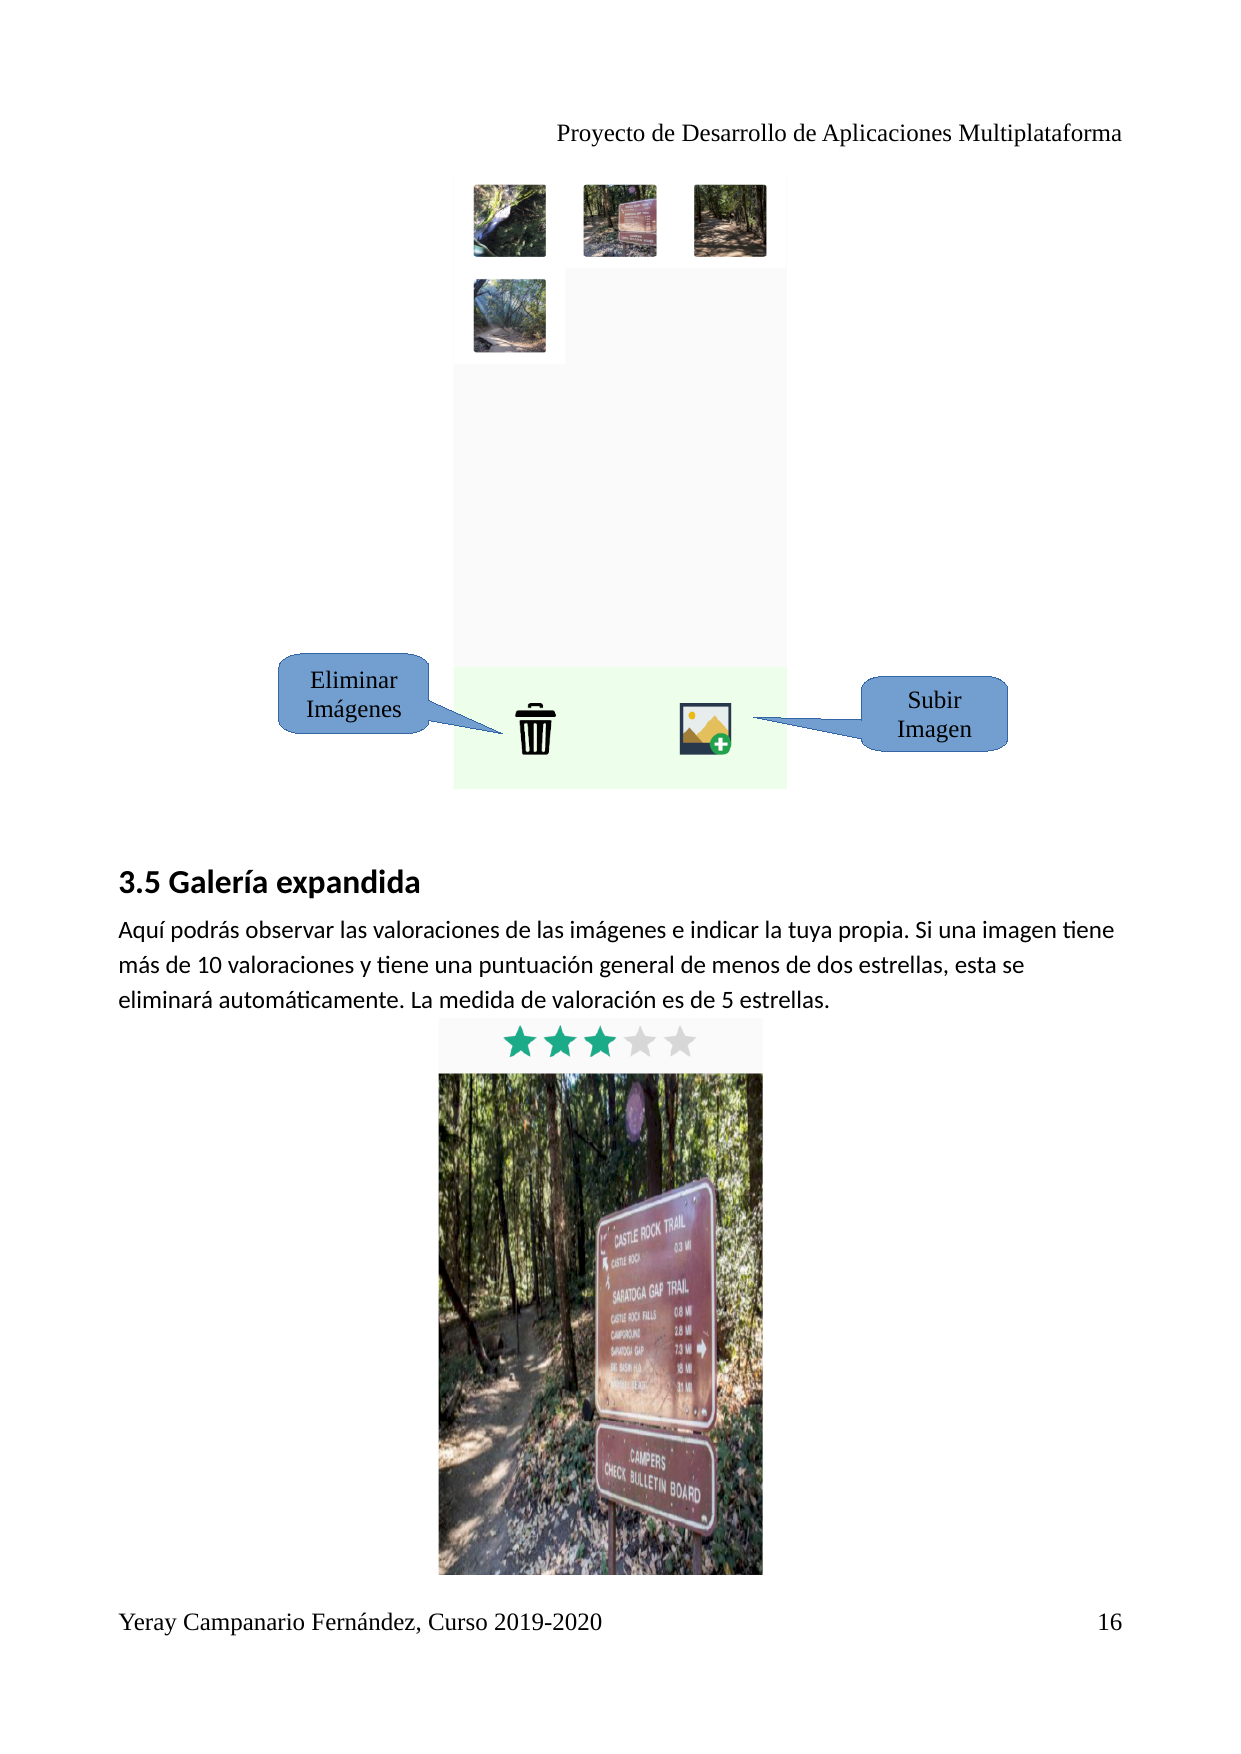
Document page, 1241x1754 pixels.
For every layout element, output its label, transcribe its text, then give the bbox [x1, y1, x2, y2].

picture [453, 176, 787, 789]
text Aquí podrás observar las valoraciones de las imágenes e indicar la tuya propia. Si una imagen tiene más de 10 valoraciones y tiene una puntuación general de menos de dos estrellas, esta se eliminará automáticamente. La medida de valoración es de 5 estrellas. [118, 914, 1122, 1015]
subtitle 3.5 Galería expandida [118, 861, 1122, 902]
picture [438, 1018, 763, 1575]
